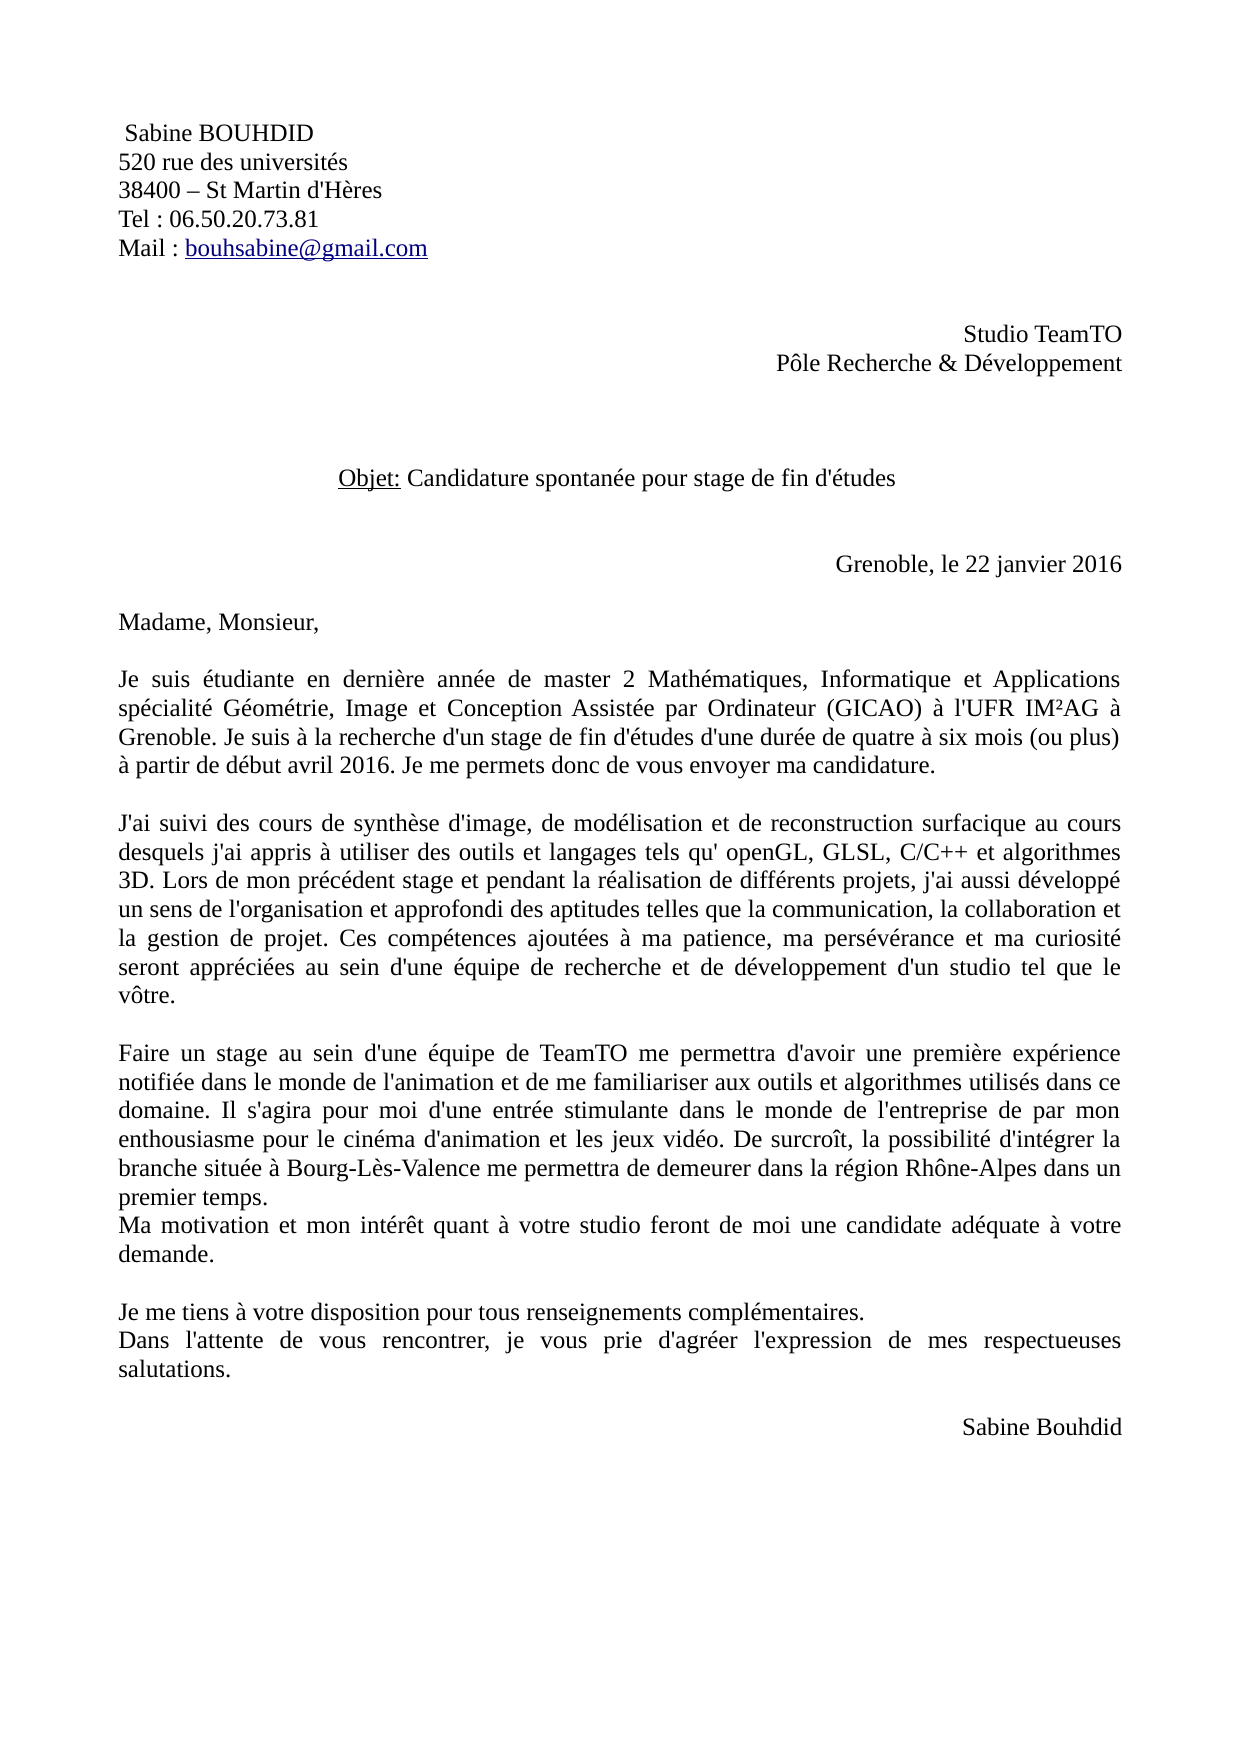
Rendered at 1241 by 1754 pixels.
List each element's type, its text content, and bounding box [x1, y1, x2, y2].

text Sabine Bouhdid [118, 1412, 1122, 1441]
text J'ai suivi des cours de synthèse d'image, de modélisation et de reconstruction surfacique au cours desquels j'ai appris à utiliser des outils et langages tels qu' openGL, GLSL, C/C++ et algorithmes 3D. Lors de mon précédent stage et pendant la réalisation de différents projets, j'ai aussi développé un sens de l'organisation et approfondi des aptitudes telles que la communication, la collaboration et la gestion de projet. Ces compétences ajoutées à ma patience, ma persévérance et ma curiosité seront appréciées au sein d'une équipe de recherche et de développement d'un studio tel que le vôtre. [118, 808, 1122, 1009]
text Grenoble, le 22 janvier 2016 [118, 549, 1122, 578]
text Faire un stage au sein d'une équipe de TeamTO me permettra d'avoir une première expérience notifiée dans le monde de l'animation et de me familiariser aux outils et algorithmes utilisés dans ce domaine. Il s'agira pour moi d'une entrée stimulante dans le monde de l'entreprise de par mon enthousiasme pour le cinéma d'animation et les jeux vidéo. De surcroît, la possibilité d'intégrer la branche située à Bourg-Lès-Valence me permettra de demeurer dans la région Rhône-Alpes dans un premier temps. [118, 1038, 1122, 1211]
text Madame, Monsieur, [118, 607, 1122, 636]
text Dans l'attente de vous rencontrer, je vous prie d'agréer l'expression de mes respectueuses salutations. [118, 1326, 1122, 1383]
text Objet: Candidature spontanée pour stage de fin d'études [118, 463, 1122, 492]
text Je suis étudiante en dernière année de master 2 Mathématiques, Informatique et Applications spécialité Géométrie, Image et Conception Assistée par Ordinateur (GICAO) à l'UFR IM²AG à Grenoble. Je suis à la recherche d'un stage de fin d'études d'une durée de quatre à six mois (ou plus) à partir de début avril 2016. Je me permets donc de vous envoyer ma candidature. [118, 664, 1122, 779]
text 520 rue des universités [118, 147, 1122, 176]
text Pôle Recherche & Développement [118, 348, 1122, 377]
text Studio TeamTO [118, 319, 1122, 348]
text 38400 – St Martin d'Hères [118, 176, 1122, 204]
text Mail : bouhsabine@gmail.com [118, 233, 1122, 262]
text Tel : 06.50.20.73.81 [118, 204, 1122, 233]
text Sabine BOUHDID [118, 118, 1122, 147]
text Ma motivation et mon intérêt quant à votre studio feront de moi une candidate adéquate à votre demande. Je me tiens à votre disposition pour tous renseignements complémentaires. [118, 1211, 1122, 1326]
